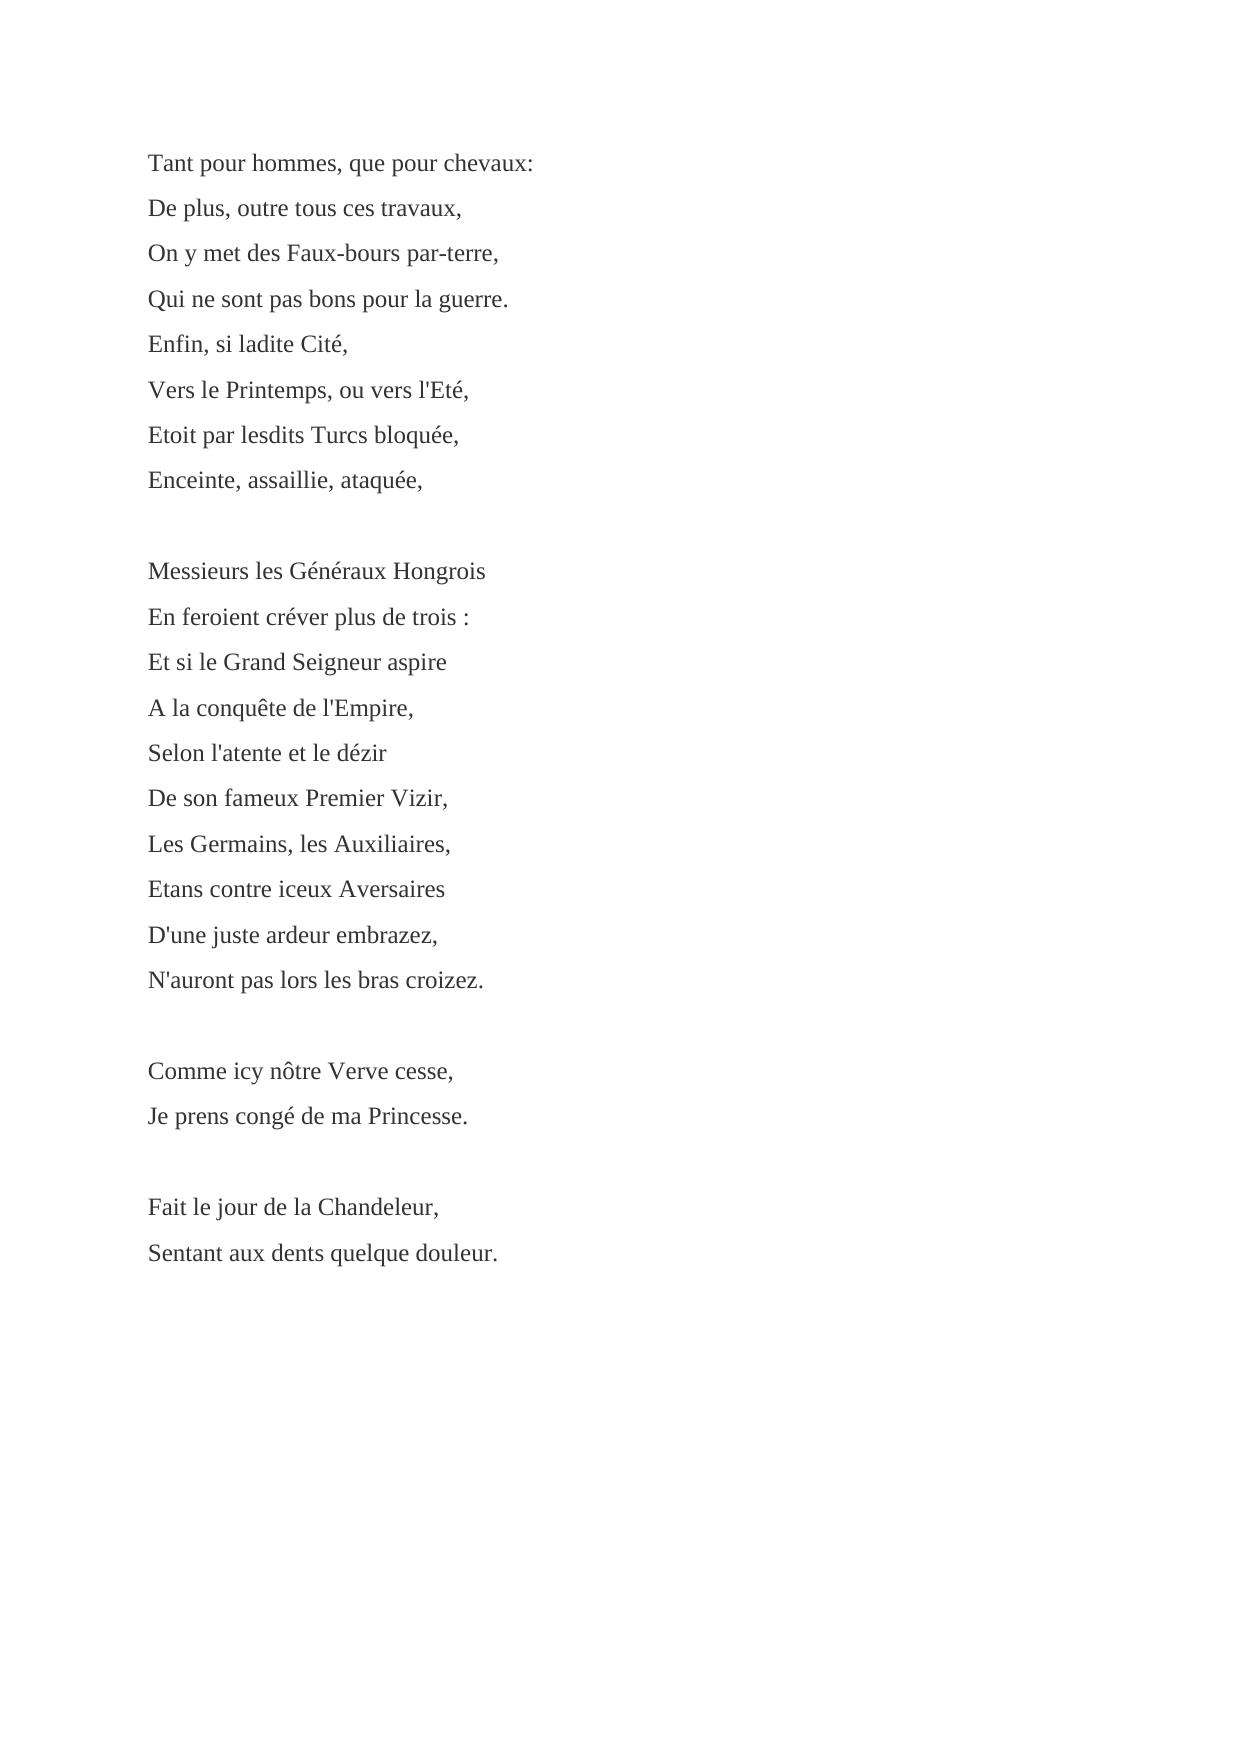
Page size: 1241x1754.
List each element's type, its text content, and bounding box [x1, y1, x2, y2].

text Messieurs les Généraux Hongrois [148, 556, 1093, 585]
text D'une juste ardeur embrazez, [148, 920, 1093, 948]
text Vers le Printemps, ou vers l'Eté, [148, 375, 1093, 403]
text Les Germains, les Auxiliaires, [148, 829, 1093, 858]
text On y met des Faux-bours par-terre, [148, 238, 1093, 267]
text Qui ne sont pas bons pour la guerre. [148, 284, 1093, 313]
text Fait le jour de la Chandeleur, [148, 1192, 1093, 1221]
text Enfin, si ladite Cité, [148, 329, 1093, 358]
text Et si le Grand Seigneur aspire [148, 647, 1093, 676]
text A la conquête de l'Empire, [148, 693, 1093, 721]
text Je prens congé de ma Princesse. [148, 1101, 1093, 1130]
text N'auront pas lors les bras croizez. [148, 965, 1093, 994]
text Etoit par lesdits Turcs bloquée, [148, 420, 1093, 449]
text Selon l'atente et le dézir [148, 738, 1093, 767]
text Etans contre iceux Aversaires [148, 874, 1093, 903]
text Sentant aux dents quelque douleur. [148, 1238, 1093, 1266]
text Tant pour hommes, que pour chevaux: [148, 148, 1093, 176]
text De son fameux Premier Vizir, [148, 783, 1093, 812]
text En feroient créver plus de trois : [148, 602, 1093, 631]
text Enceinte, assaillie, ataquée, [148, 466, 1093, 494]
text Comme icy nôtre Verve cesse, [148, 1056, 1093, 1085]
text De plus, outre tous ces travaux, [148, 193, 1093, 222]
